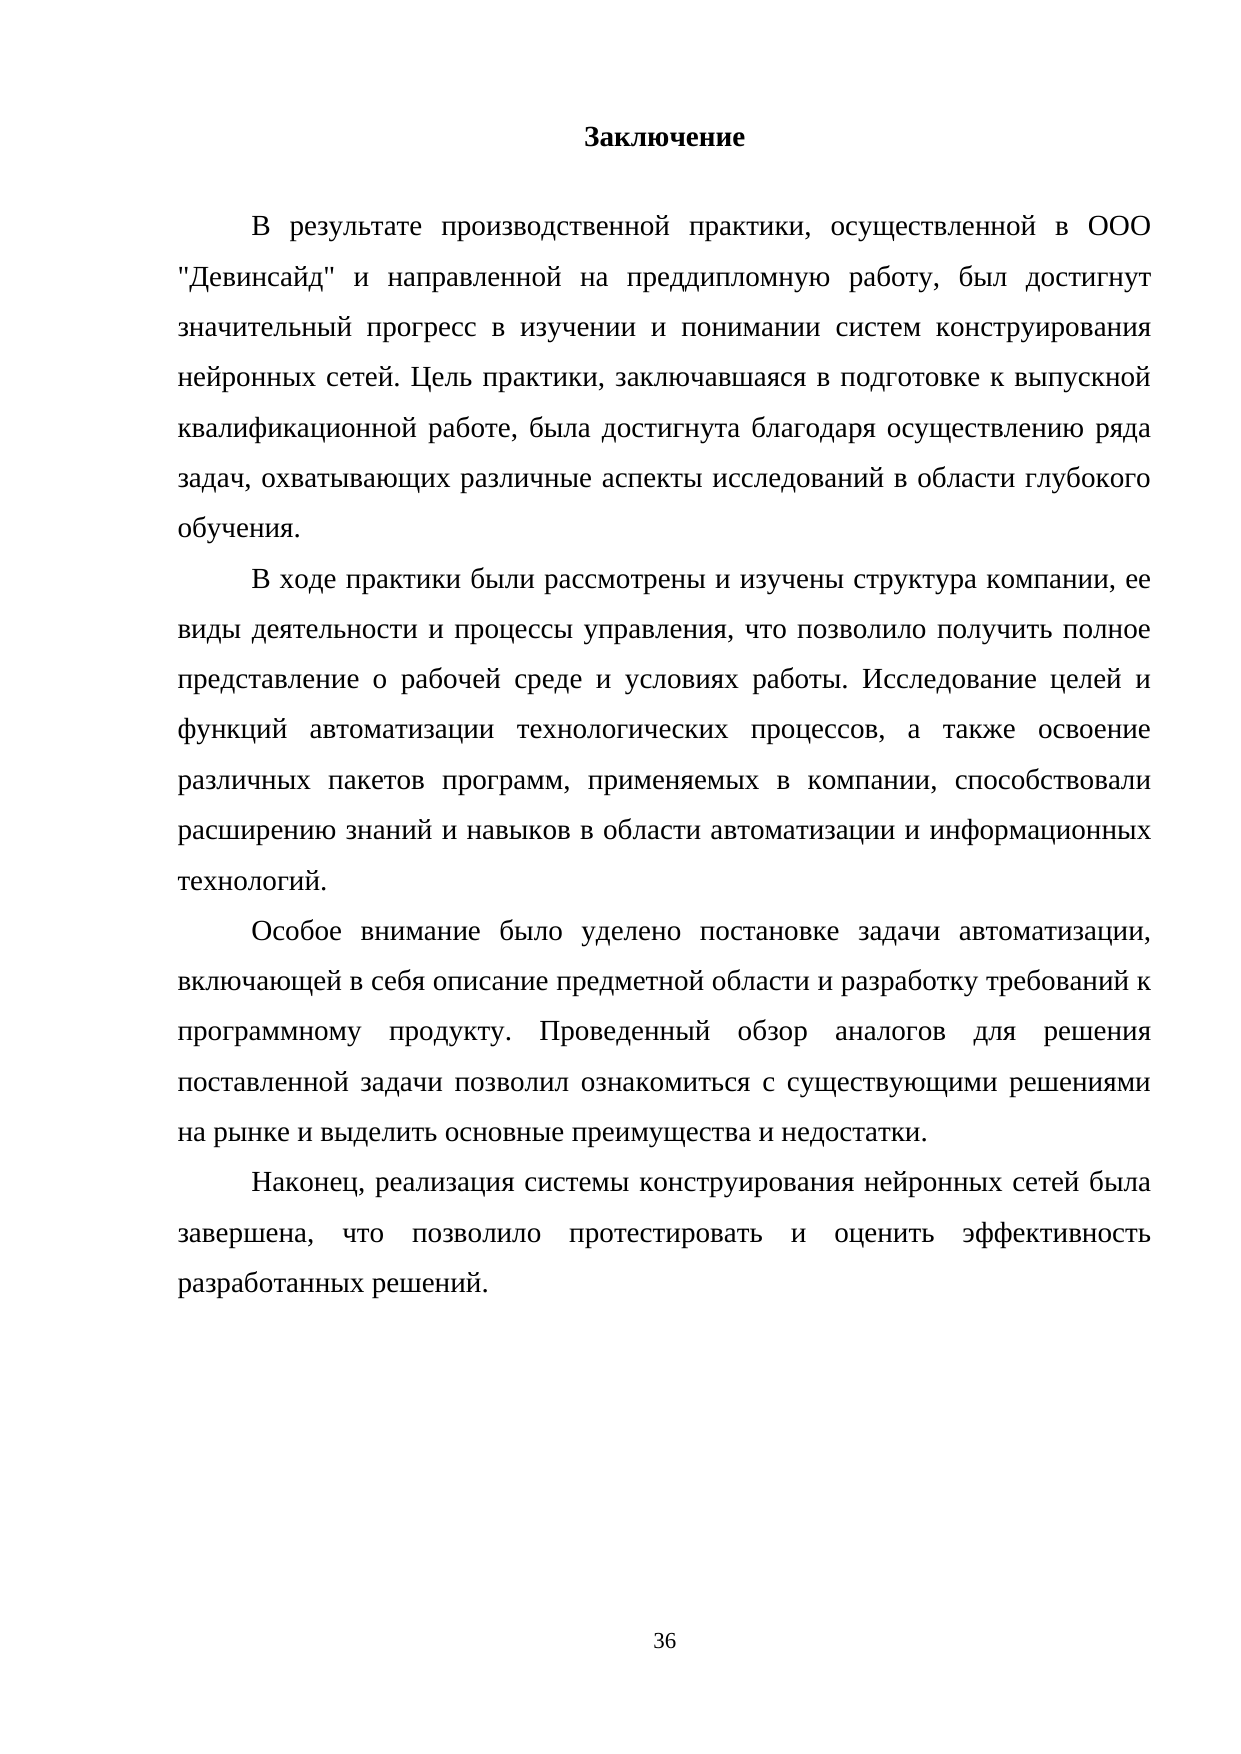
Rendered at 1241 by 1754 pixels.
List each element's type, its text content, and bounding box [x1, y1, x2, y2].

subtitle Заключение [177, 119, 1152, 152]
text Особое внимание было уделено постановке задачи автоматизации, включающей в себя описание предметной области и разработку требований к программному продукту. Проведенный обзор аналогов для решения поставленной задачи позволил ознакомиться с существующими решениями на рынке и выделить основные преимущества и недостатки. [177, 913, 1152, 1148]
text В ходе практики были рассмотрены и изучены структура компании, ее виды деятельности и процессы управления, что позволило получить полное представление о рабочей среде и условиях работы. Исследование целей и функций автоматизации технологических процессов, а также освоение различных пакетов программ, применяемых в компании, способствовали расширению знаний и навыков в области автоматизации и информационных технологий. [177, 561, 1152, 896]
text Наконец, реализация системы конструирования нейронных сетей была завершена, что позволило протестировать и оценить эффективность разработанных решений. [177, 1164, 1152, 1299]
text В результате производственной практики, осуществленной в ООО "Девинсайд" и направленной на преддипломную работу, был достигнут значительный прогресс в изучении и понимании систем конструирования нейронных сетей. Цель практики, заключавшаяся в подготовке к выпускной квалификационной работе, была достигнута благодаря осуществлению ряда задач, охватывающих различные аспекты исследований в области глубокого обучения. [177, 208, 1152, 544]
